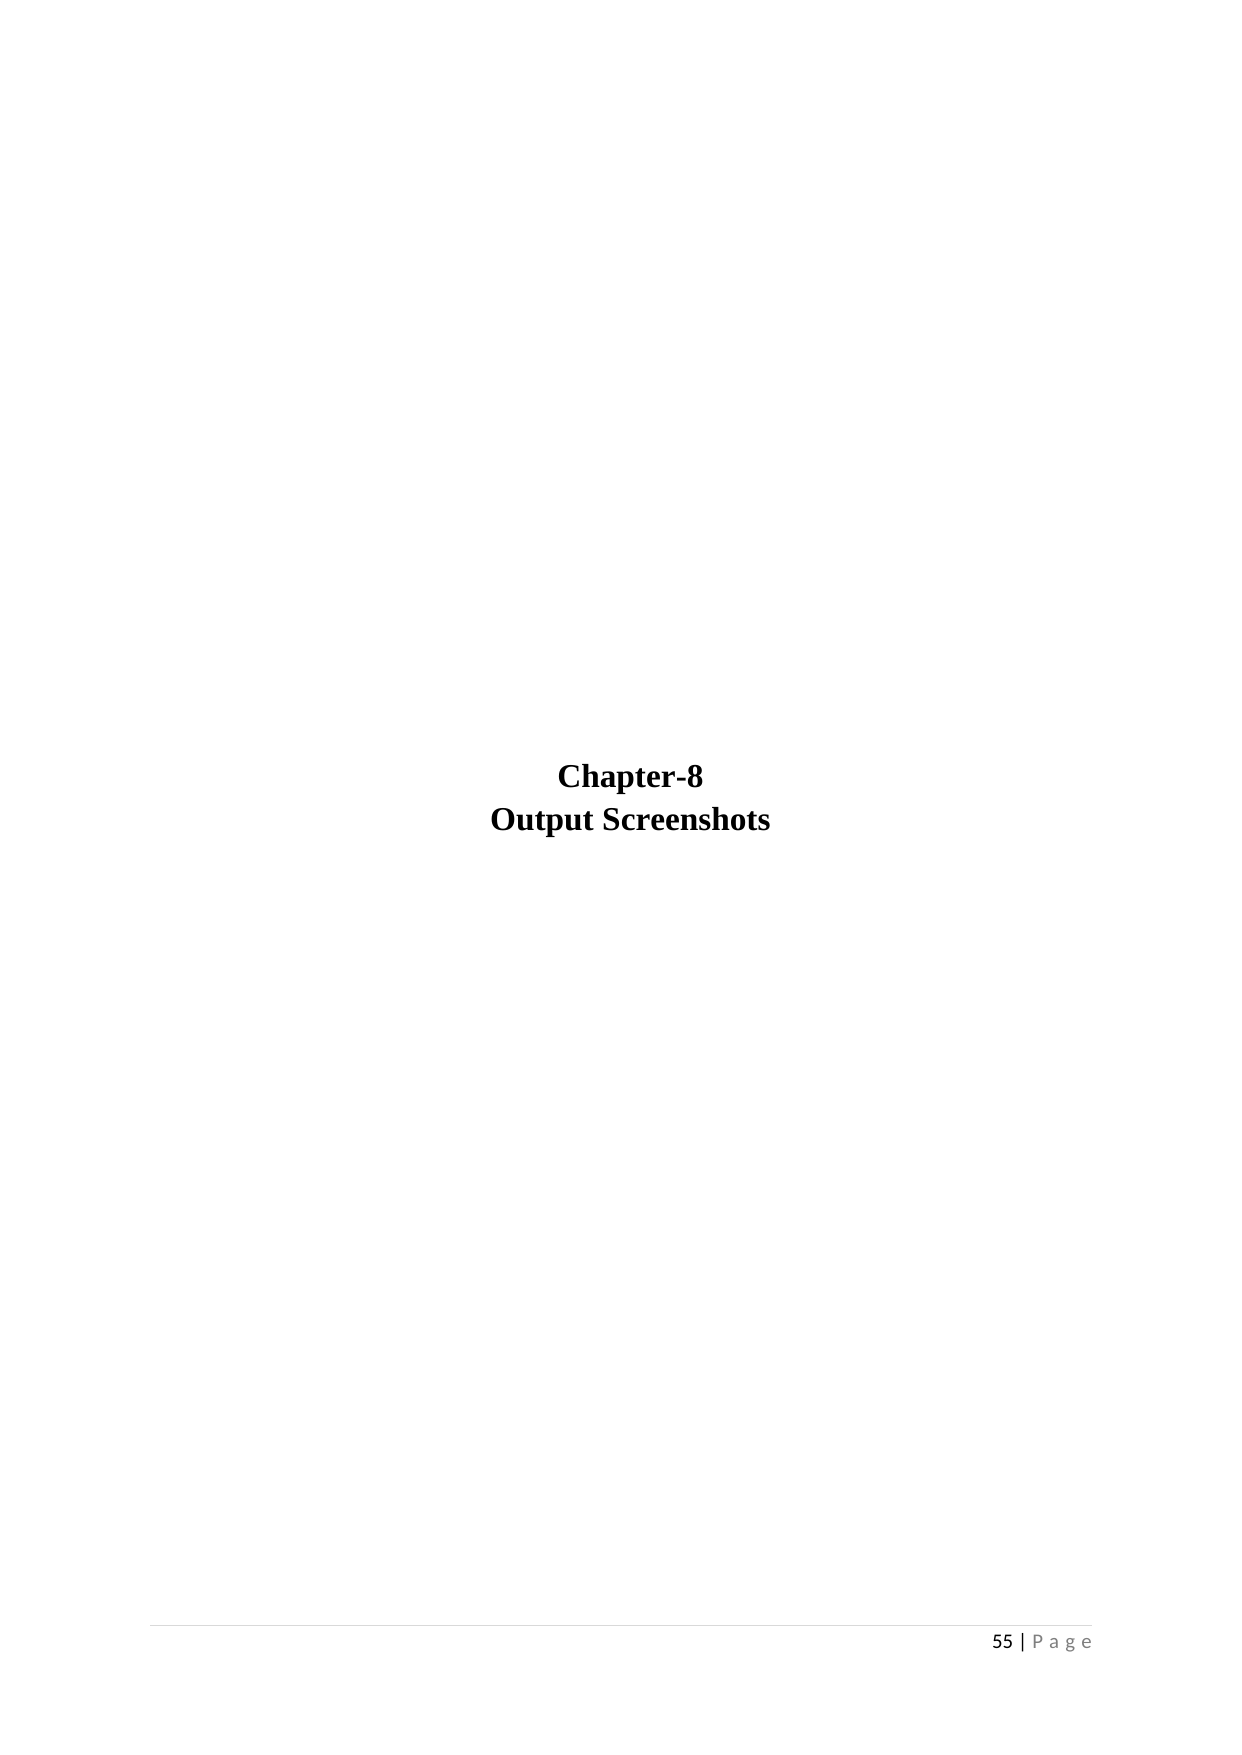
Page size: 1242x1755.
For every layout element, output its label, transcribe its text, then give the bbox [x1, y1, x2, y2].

text Chapter-8 [150, 756, 1110, 794]
text Output Screenshots [150, 799, 1110, 837]
